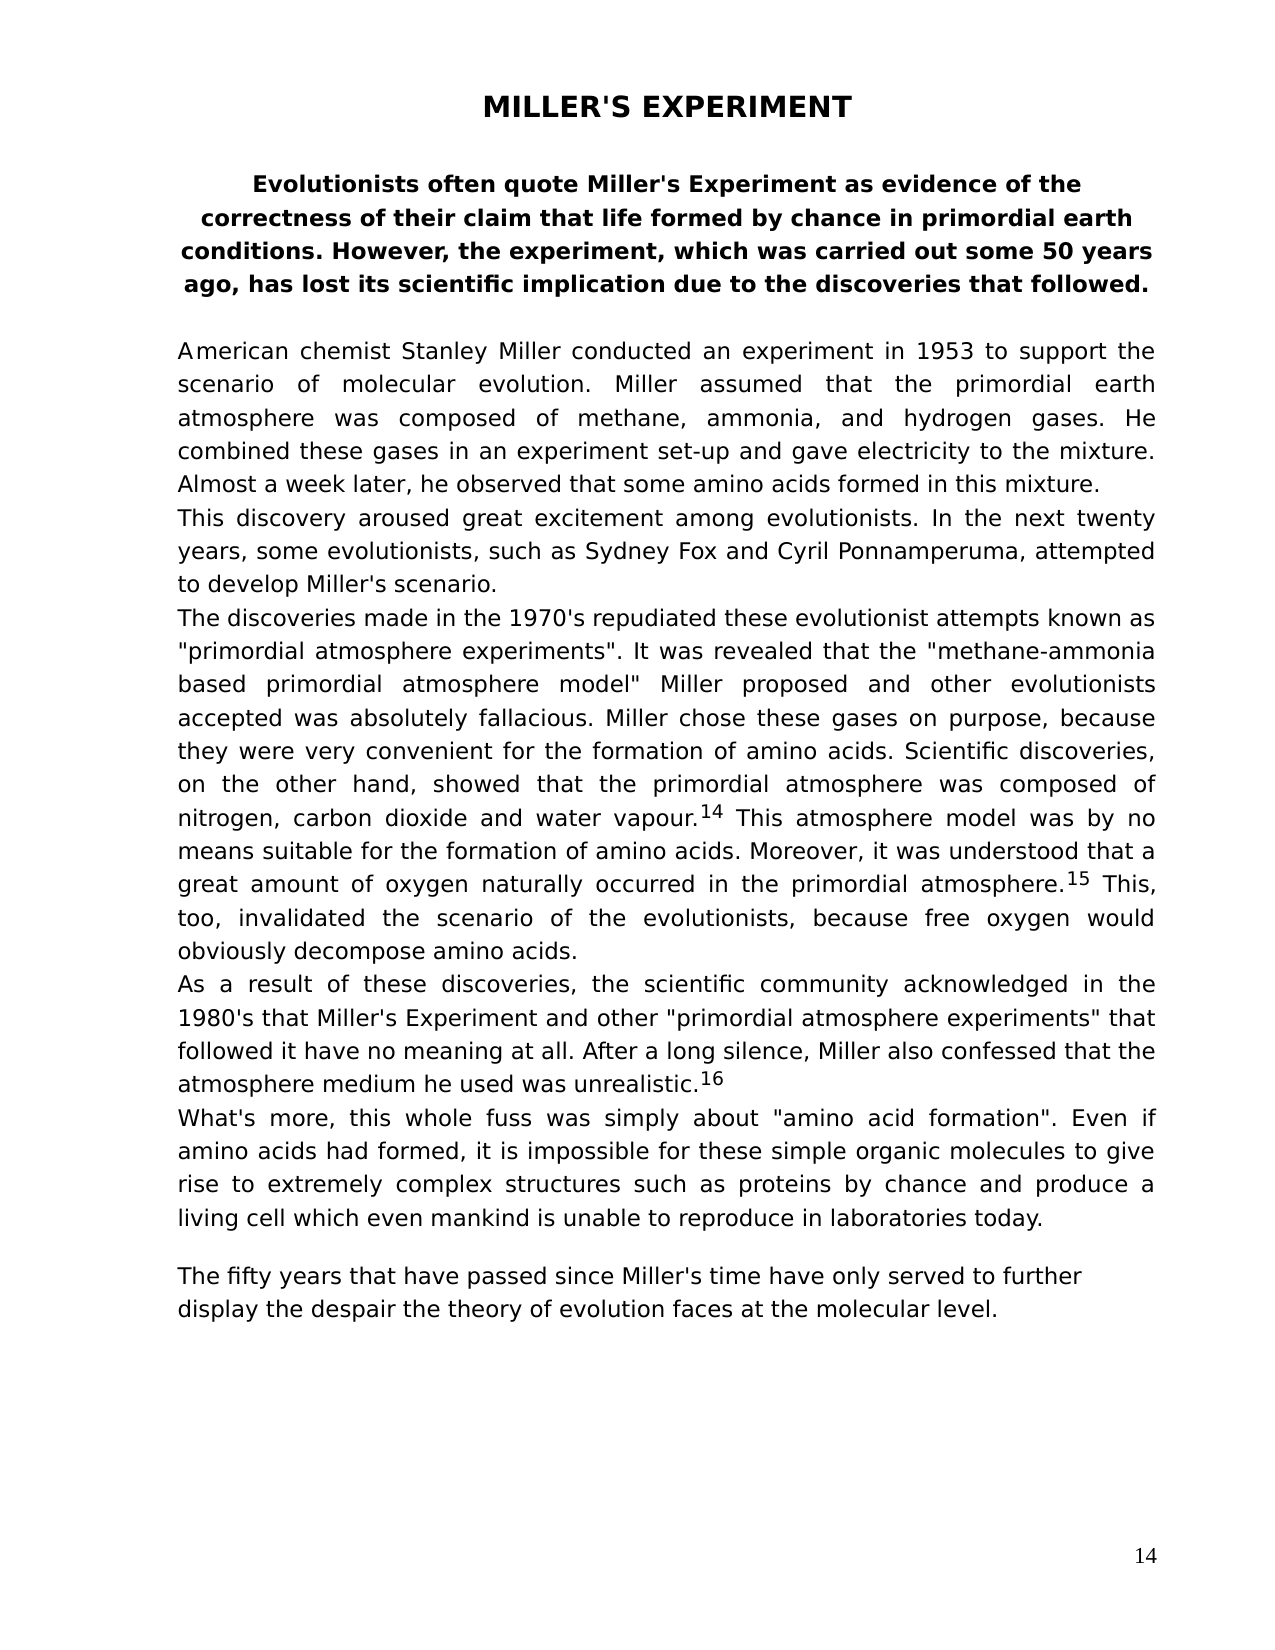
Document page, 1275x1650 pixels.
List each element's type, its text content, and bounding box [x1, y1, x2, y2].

text As a result of these discoveries, the scientific community acknowledged in the 1980's that Miller's Experiment and other "primordial atmosphere experiments" that followed it have no meaning at all. After a long silence, Miller also confessed that the atmosphere medium he used was unrealistic.16 [177, 966, 1157, 1099]
text American chemist Stanley Miller conducted an experiment in 1953 to support the scenario of molecular evolution. Miller assumed that the primordial earth atmosphere was composed of methane, ammonia, and hydrogen gases. He combined these gases in an experiment set-up and gave electricity to the mixture. Almost a week later, he observed that some amino acids formed in this mixture. [177, 333, 1157, 499]
text MILLER'S EXPERIMENT [177, 90, 1157, 124]
text This discovery aroused great excitement among evolutionists. In the next twenty years, some evolutionists, such as Sydney Fox and Cyril Ponnamperuma, attempted to develop Miller's scenario. [177, 499, 1157, 599]
text What's more, this whole fuss was simply about "amino acid formation". Even if amino acids had formed, it is impossible for these simple organic molecules to give rise to extremely complex structures such as proteins by chance and produce a living cell which even mankind is unable to reproduce in laboratories today. [177, 1099, 1157, 1233]
text Evolutionists often quote Miller's Experiment as evidence of the correctness of their claim that life formed by chance in primordial earth conditions. However, the experiment, which was carried out some 50 years ago, has lost its scientific implication due to the discoveries that followed. [177, 166, 1157, 299]
text The discoveries made in the 1970's repudiated these evolutionist attempts known as "primordial atmosphere experiments". It was revealed that the "methane-ammonia based primordial atmosphere model" Miller proposed and other evolutionists accepted was absolutely fallacious. Miller chose these gases on purpose, because they were very convenient for the formation of amino acids. Scientific discoveries, on the other hand, showed that the primordial atmosphere was composed of nitrogen, carbon dioxide and water vapour.14 This atmosphere model was by no means suitable for the formation of amino acids. Moreover, it was understood that a great amount of oxygen naturally occurred in the primordial atmosphere.15 This, too, invalidated the scenario of the evolutionists, because free oxygen would obviously decompose amino acids. [177, 599, 1157, 966]
text The fifty years that have passed since Miller's time have only served to further display the despair the theory of evolution faces at the molecular level. [177, 1258, 1157, 1324]
